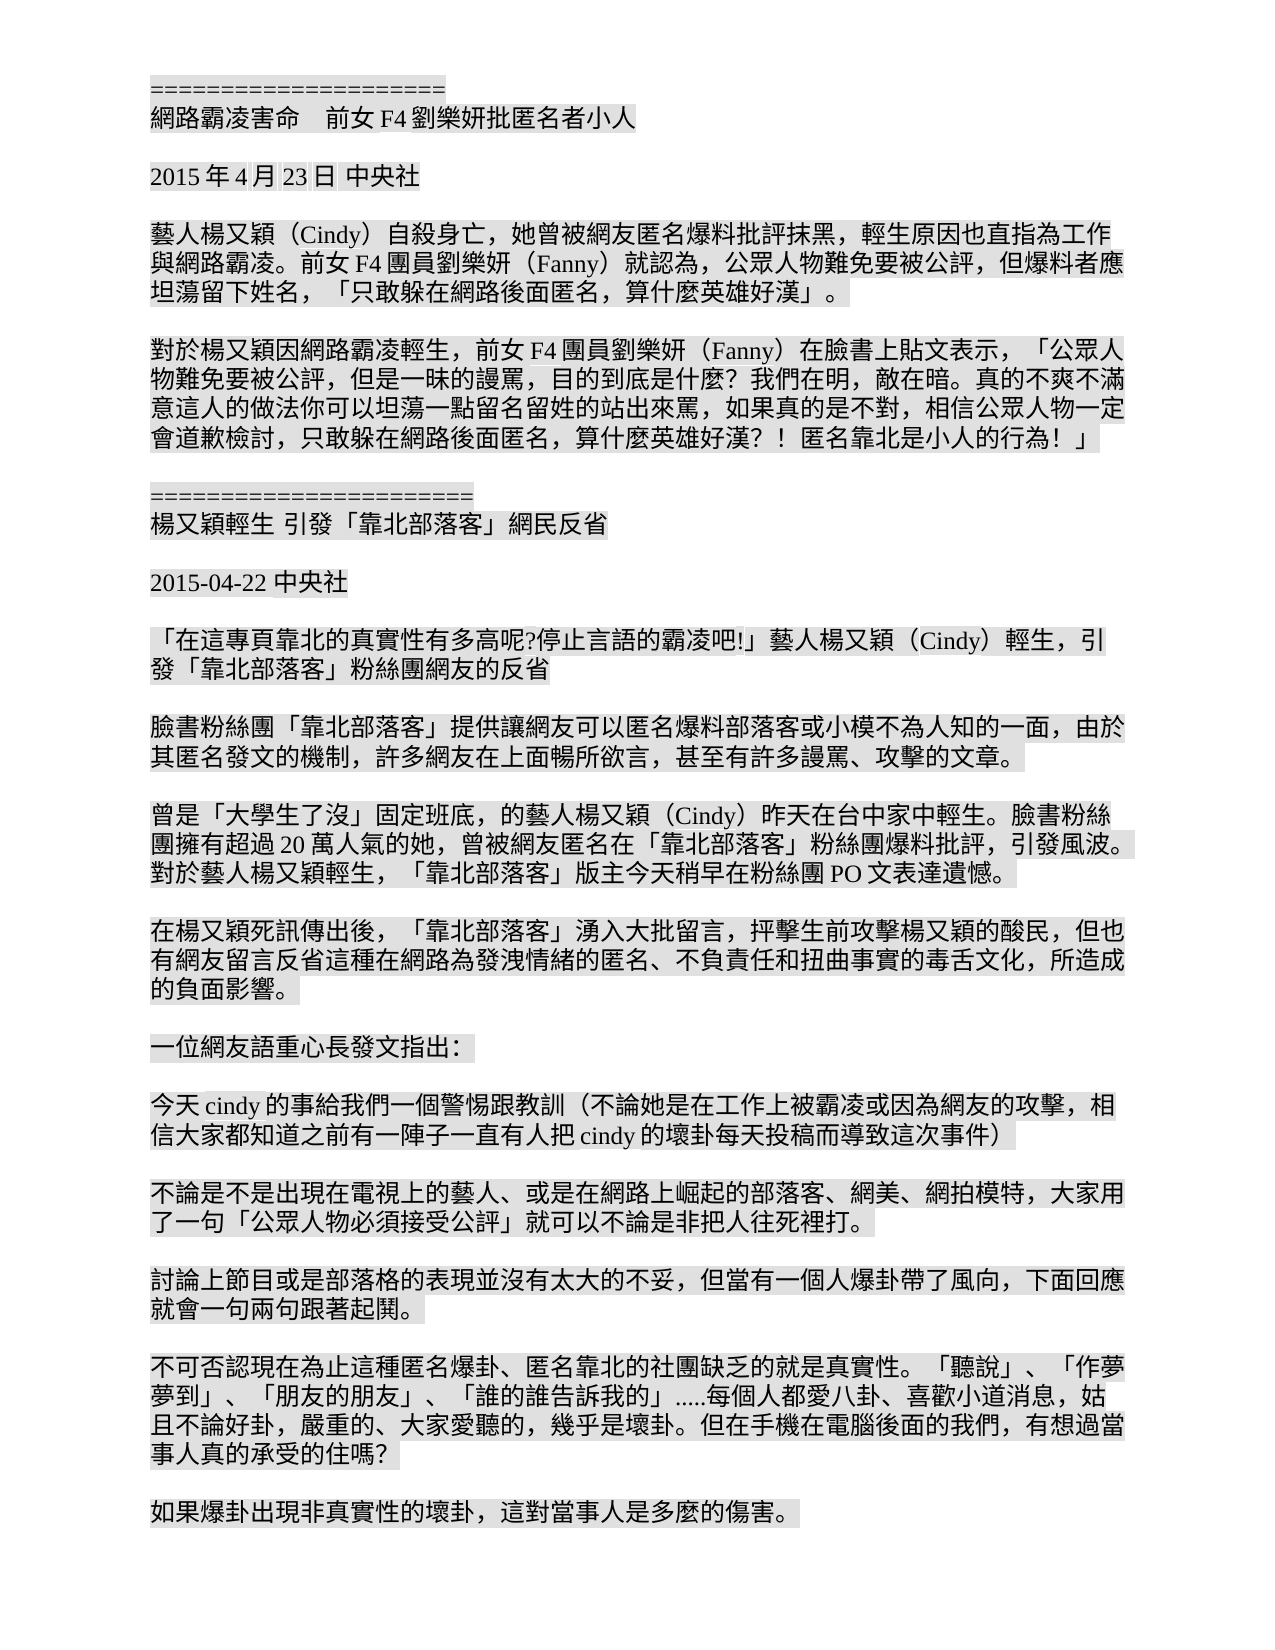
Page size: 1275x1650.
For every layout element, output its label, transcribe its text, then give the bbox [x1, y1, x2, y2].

text (4) 指出例子 維根斯坦離開哲學界16年(因為他相信他已經解決了所有哲學問題)，跑到山區教小學生，另外還從事各種勞力工作。16年後，他覺得自己原先的哲學觀念犯下嚴重錯誤，於是重返哲學。在他的 "PHILOSOPHICAL INVESTIGATIONS" 中，開宗明義引用聖奧古斯丁的一段文字，裏頭提到一種認識事物與學習語言意義的方法，叫做 ostensive definition，藉此說明意義如何在其所謂 "使用" (use) 中產生。 維根斯坦當然不反對這樣一種教學方法，他主要是企圖指出在我們透過這樣一些方法，學會認識事物的意義之 "前"，我們已經 "預先知道" 太多東西了。這樣一種 (神祕的) "預知"，給 "意義" 或 "語言" 的存在或產生，打下 "基礎"，使得語言或意義成為可能。 現在不是要講哲學，我只是想說說 ostensive definition。這方法很簡單，比方說我想教一個小朋友認識水果，我就手指著蘋果說 "蘋果"，手指著香蕉說 "香蕉"，拿起兩顆葡萄說 "兩顆"，"葡萄"，指著三顆西瓜說 "三顆"，"西瓜"，於是他不但學會了水果，也學會了數字。 同理，我若想教他認識顏色，我就找來紅花、紅蘋果、紅燈、紅氣球等等，告訴他說這是 "紅"；找來綠葉、綠色青菜、綠衣，告訴他說 "綠"。經過一段時間，他也許就能明白紅、綠是什麼意思。 有些東西憑空說我說不上來，不如用手指頭指給你看比較快。這樣一種 "指出" 的教學方法，就是ostensive definition。 奧古斯丁說他從小這樣學習語言，進而認識這個世界。我也覺得這方法挺好用。假若今天遇上一個外星人，他若想了解貓，了解狗，了解各種動物，與其憑空給貓狗定義個老半天，他恐怕依然一頭霧水，不如恁爸直接指給你看比較快。不過，下回當他看見豹時，也許會誤以為看見一隻大貓，恐怕會害他有生命危險。 為了安全起見，當我指著貓說 "貓" 時，我得順便發出喵喵聲，同時再另外多找些豹的圖片來，指著圖，要他睜大眼睛看清楚，豹是豹，貓是貓，外表不一樣，叫聲也不一樣，別搞混了。 我若有這樣一個外星朋友，我將充滿興致每天教導他認識地球萬物。可是，問題來了，如果我想要教他明白什麼是 "人渣" 呢？我就算打開電視或電腦或指著市面上一堆競選看板，指著一堆人渣的照片給他看，他恐怕還是很難確切掌握 "人渣" 的意義與模樣。 不過，還好各位是地球人而不是 ET。各位若想了解人渣、混蛋、壞蛋、蠢蛋、好人等等，也許不是不可能；我只要找出各種類別的一些典範，讓你從中體會他們如何講話，如何措詞，玩些什麼樣的心機，也許你就能從中掌握各種類別的基本特質。 可是，許多時候，我的教學恐怕還是很難成功，因為這裏頭其實有個根本障礙就是我們雖然都是地球人，但我們的 "世界" 也許長得不一樣；在我眼裏是個人渣小癟三，在你眼裏說不定是個青年才俊，搞不好還是個英雄或理想家呢。反之亦然。 溝通一種科學很容易，溝通一種世界卻幾乎是不可能的任務。截至目前為止，我還不曾成功過。 底下找來一些例子(case)供各位同學學習認識人性。不過，究竟是 case of "WHAT"? 這我不便說明。有些是良善的聲音，有些則令人不敢恭維。可以確定的是，人渣等級的case我不敢舉例。 其中有一些是垃圾言論，但依然在我所認知的言論自由範圍中；只要不是涉及造謠抹黑毀謗侮辱侵權等等，垃圾言論基本上還是可以存在。荒謬的不是垃圾之存在，荒謬的是垃圾竟然是這島上言論市場的唯一主流，幾乎是唯一的存在，橫行無阻，為所欲為；許多時候，甚至毫無道德界限可言。只要四下無人，許多台灣人似乎是完全沒有任何榮譽感、道德感與自尊心的，什麼事都幹得出來。 市面上無數的黑心食品，至少還為了多賺點錢，但在言論市場上，即使是對自己、對公眾都沒有任何益處但卻強烈污衊、傷害他人的言行或謠言，許多人也會毫不猶豫地匿名去做，因為他根本不在乎他人的死活，似乎完完全全沒有任何罪惡感。德蕾莎有句話挺有道理，她說，"愛的反面不是恨，而是冷漠。" 這幾年，在主流媒體的大力鼓動下，台灣社會有一種極其明顯且日趨惡質化的獵巫現象，每一回幾乎都是一種全民運動，以所謂正義之名，一窩蜂、不分青紅皂白、狂熱興奮地去傷害弱勢一方及少數異己或是猛打落水狗；其荒唐卑劣及反智程度，基本上就是一種文革再現。基本心態就是："誰落單誰倒楣，非我族類皆可殺。" 就連一些理應純粹訴諸複雜理性分析的議題如核電或經貿等等，也完完全全徹底變成一種不容許任何理性討論的 "絕對信仰"，誰敢對此有一絲質疑，誰就是賣台，誰就是敵人。 那個黨，以及那些我不敢點名也不屑點名的熱門政客們，其實非常非常樂意見到這樣一種愚民、暴民的文革現象，並且盡一切力量努力策畫及鼓動之。 自古以來，所有主流勢力其實都很樂於促使社會往這樣一種方向發展，因為人民越是蠢血沸騰，對於主流勢力越是有利；瘋狂盲目的群眾，被刻意導向成為一種打擊異己、令少數一方噤聲的免費工具。 也許你會以為，我只要明哲保身就沒事；顧好自己的前途事業最重要，我何必浪費時間精神去理會這些？可是，社會畢竟是一個整體，一個社會的善惡當然不會只報應在特定當事人的身上，而是報應在所有人、這一代及後代人們的身上。 你就算不考慮自己，也總該想一想這島上往後世世代代還會繼續有人居住在此，難道你真希望後人活在這樣一種奉行諸惡、為所欲為、以拳頭勢力決定是非、充滿暴戾之氣的嗜血野蠻社會中？ 陳真 ================= 江蕙臉書發文「台灣言論太自由」 網友痛批：要進軍中國嗎 三立新聞網2015/04/23 藝人楊又穎前（21）日於住家輕生身亡，台語天后江蕙今也在臉書感嘆，勸年輕人要珍惜生命，文中一句「台灣言論太自由」卻引發網友不滿。 江蕙就楊又穎輕生一事寫下，「剛要冒出頭的星星就這樣殞落，阮玲玉要走之前丟下這句話……人言可畏，希望楊小姐的犧牲可以讓一些人反省，讓整個社會祥和一點，當然也要奉勸年輕人要『愛惜生命』」 不過，接下來的話就讓PTT八卦板網友震怒，「台灣言論太自由，尤其藝人被謾罵好像也不太有人會回嗆（少數），還是因為謾罵的人看中這一點，所以能為所欲為，因為你／妳是藝人，你們能奈我何……唉……別這樣吧……一些愛罵人的你們請自重吧，一路好走了。」 不少鄉民看完文章怒批，「快滾」、「票賣的好 就囂張了嗎」、「講這種話太誇張了 垃圾」、更有人酸「怎麼跟成龍一樣了」、「看來二姐在為進軍中國作準備了。」對於自己的PO文竟激起網友反彈，公親變事主，恐是二姐始料未及的。 =================== 小S護航欠轟 朱學恒嗆：道德低落典範 2015/04/08自由爛到報 〔記者林映妤／綜合報導〕小S昨幫「阿帕契姊」李蒨蓉緩頰，卻以「用正義包裝的殘酷」、「我覺得不是說背便宜的包包的人就比較有禮貌」來回應，慘遭各界砲轟。 馮光遠表示：「背便宜包包的人不見得不懂『用正義包裝的殘酷』這話的意思，但是他們偏要以『用正義包裝的殘酷』來打矯情貴婦團，因為俗語說，賤人就是矯情，妳們賤，我們就打。」狠狠給了小S一巴掌，讓網友直稱大快人心！ 小S昨出席活動，發言護航被各界轟到爆炸。（記者潘少棠攝） 有人不滿認為媒體、網友斷章取義、追殺討伐，留言反攻護航，覺得小S講的是，李蒨蓉犯的錯跟她多有錢、穿什麼行頭無關，但朱學恒立馬打臉：「他的特權不是因為有錢而來，難道是因為行善而來？平常跑趴跪求媒體報導身上行頭，結果犯罪之後報導就叫追殺，啊是有事嗎？」讓網友大呼中肯！ ============ 網友超推中肯酸文 管仁健：小S該保養的是腦部非陰部 新頭殼newtalk 2015.04. 網搜小組／綜合報導 文經出版社總編管仁健在各人臉書上發表「小S該保養的是腦部，而非陰部」的言論引發熱烈討論，他還在文中直言，小S有聰明卻少了智慧，是白目跑趴藝人的教主，從未警覺引以自傲的收視率背後隱藏著仇富與反富；文章PO出後立刻獲得許多共鳴，網友大讚管仁健的看法中肯。 網友看完後紛紛表示支持，「大快人心的結論！」、「讀完覺得好爽」、「酸人不帶髒字，夠狠」、「戰力無敵，媽，我跪著推文」、「講出我的內心話，己霸婚！」、「今日我最酸XD」，也有人說，「要被女權痛罵了」、「不對吧，沒腦怎麼保養？」、「炫耀沒有錯，錯的是把機密拿來炫耀。」、「她腦袋不是一直都保養得很『乾淨』嗎？」、「那麼會看節目的觀眾們，該保養什麼呢？」、「但保養腦部沒有帝寶」。 ============= 王尚智戳楊又穎父母一刀 陳艾琳暴怒反嗆 2015年4月26日 中國時報【張佩玲╱台北報導】 曾是中天《大學生了沒》班底陳艾琳，25日出席楊又穎追思會，並轉貼媒體人王尚智的文章「年輕人苦了，就死了。當然也是因為父母，從沒讓他們見識過生存艱苦，且學習吃苦。沒讓兒女吃苦，彭作奎還更令女兒墮入社會中最浮華虛無的領域。看著女兒漂漂亮亮的上電視，可能始終還挺得意的呢！然後最終，連一條年輕生命，都虛無到蒸發殆盡。實在沒意思極了。 」 她狠批：「姑且不論這個節目和這個圈子裡的演藝人員，在你眼裡是什麼樣子？姑且不論這些話是否是在我們的傷口上撒鹽，你最不該批評小彭（楊又穎）的父母親！他們的堅強和溫暖反過來安慰哭花臉的我們，他們的愛女心切，不了解他們甚至未曾接觸過的你，有什麼資格大放厥詞？」 ===================== 網路霸凌害命 前女F4劉樂妍批匿名者小人 2015年4月23日 中央社 藝人楊又穎（Cindy）自殺身亡，她曾被網友匿名爆料批評抹黑，輕生原因也直指為工作與網路霸凌。前女F4團員劉樂妍（Fanny）就認為，公眾人物難免要被公評，但爆料者應坦蕩留下姓名，「只敢躲在網路後面匿名，算什麼英雄好漢」。 對於楊又穎因網路霸凌輕生，前女F4團員劉樂妍（Fanny）在臉書上貼文表示，「公眾人物難免要被公評，但是一昧的謾罵，目的到底是什麼？我們在明，敵在暗。真的不爽不滿意這人的做法你可以坦蕩一點留名留姓的站出來罵，如果真的是不對，相信公眾人物一定會道歉檢討，只敢躲在網路後面匿名，算什麼英雄好漢？！匿名靠北是小人的行為！」 ======================= 楊又穎輕生 引發「靠北部落客」網民反省 2015-04-22 中央社 「在這專頁靠北的真實性有多高呢?停止言語的霸凌吧!」藝人楊又穎（Cindy）輕生，引發「靠北部落客」粉絲團網友的反省 臉書粉絲團「靠北部落客」提供讓網友可以匿名爆料部落客或小模不為人知的一面，由於其匿名發文的機制，許多網友在上面暢所欲言，甚至有許多謾罵、攻擊的文章。 曾是「大學生了沒」固定班底，的藝人楊又穎（Cindy）昨天在台中家中輕生。臉書粉絲團擁有超過20萬人氣的她，曾被網友匿名在「靠北部落客」粉絲團爆料批評，引發風波。對於藝人楊又穎輕生，「靠北部落客」版主今天稍早在粉絲團PO文表達遺憾。 在楊又穎死訊傳出後，「靠北部落客」湧入大批留言，抨擊生前攻擊楊又穎的酸民，但也有網友留言反省這種在網路為發洩情緒的匿名、不負責任和扭曲事實的毒舌文化，所造成的負面影響。 一位網友語重心長發文指出： 今天cindy的事給我們一個警惕跟教訓（不論她是在工作上被霸凌或因為網友的攻擊，相信大家都知道之前有一陣子一直有人把cindy的壞卦每天投稿而導致這次事件） 不論是不是出現在電視上的藝人、或是在網路上崛起的部落客、網美、網拍模特，大家用了一句「公眾人物必須接受公評」就可以不論是非把人往死裡打。 討論上節目或是部落格的表現並沒有太大的不妥，但當有一個人爆卦帶了風向，下面回應就會一句兩句跟著起鬨。 不可否認現在為止這種匿名爆卦、匿名靠北的社團缺乏的就是真實性。「聽說」、「作夢夢到」、「朋友的朋友」、「誰的誰告訴我的」.....每個人都愛八卦、喜歡小道消息，姑且不論好卦，嚴重的、大家愛聽的，幾乎是壞卦。但在手機在電腦後面的我們，有想過當事人真的承受的住嗎？ 如果爆卦出現非真實性的壞卦，這對當事人是多麼的傷害。 因為他的一口嘴抵擋不住這麼多人的指點，也無法一一的澄清。 大多數的爆卦者及觀看粉專的人是素人，沒有人認識，所以不怕被登上版面，不怕被陌生人指指點點。 群眾的力量真的很可怕，就算很多人說每天看爆卦專業是必定行程，但希望各位網友在送出壞卦之前，可以多思考一下，自己是否會無形的成為加害者。也希望這種匿名的風氣，可以在這次的事件漸漸的式微。 =============== 田馥甄嘆言語成殺人武器 慟美麗的星星隕落 NOWnews 2015年4月23日 記者李金霓／台北報導 楊又穎因網路霸凌，選擇自殺結束寶貴生命，令人惋惜，她曾拍過田馥甄《請你給我好一點的情敵》MV，今晚間田馥甄也在臉書感嘆，網路言語霸凌讓一顆美麗的星星隕落，言語是用來溝通彼此的差異，而不是殺人的武器。 沉澱了一晚，田馥甄才在臉書發文： 「網路的發明是便捷生活並美好世界的，不要為了網路資訊發達，覺得自己想表達的資訊相對容易被覆蓋，而說出誇張並違背本意的言語來吸引世界關注……」 「一夜難眠，起床後發現自己還是很心痛又遺憾這個事件的發生。網路是人類文明的發明，卻引發了文明背後的殘忍獸性，把拉近彼此距離、便捷生活的美好發明變成了可以匿名攻擊他人的武器。真的很悲哀……躲在電腦螢幕背後不負責的扭曲事實苛責他人。言語是用來溝通彼此的差異，而不是殺人的武器。充滿人身攻擊的抹黑跟幽默其實是兩回事。我們有幸擁有言論自由，但真正的自由並非任意妄為想說什麼就說什麼。」 ========== 臉書重開張悼楊又穎 李蒨蓉：我懂獵巫霸凌 2015年4月23日 中央社 藝人楊又穎遭網路霸凌選擇輕生，在阿帕契案風波中一度關臉書的藝人李蒨蓉今天重開臉書，談被獵巫霸凌，全文如下： 令人心碎的新聞，年輕女模禁不住工作上和網路霸凌，尋短結束生命。 阿帕契打卡風波事發至今，我哭過三次，第一次在桃園地檢署，經過一整天的偵訊，看到這麼多好朋友被我牽累，我走到角落情緒崩潰地大哭，即便如此，個性好強的我，眼淚擦一擦走出地檢署，在鏡頭前面道歉的時候，心裡面我都在告訴自己不准掉一滴眼淚！ 第二次，記者說有匿名爆料，指控我的家人，個人業個人擔，這種抄家滅門的牽拖式爆料，對於沒有辦法好好保護到我的家人，我又再次崩潰地大哭。 第三次，今天早上我一面看報紙一面大哭，傻女孩，有什麼事情走不下去，要選擇做傻事！？妳還這麼年輕，前程似錦，怎麼會這麼想不開？ 我決定，今天打開臉書，勇敢面對。 頭幾天，記者每天在家門口守候，我根本沒有辦法出門，我也不敢出門，所有的家務事都是由老公一肩扛，還拜託女朋友幫我買菜，直到最近這幾天生活漸漸回復正常，我開始出門接觸人群。偶爾會有路人走過來拍拍我的肩膀給我加油打氣，當然也會有路人對我投射異樣的眼光，但我若淡淡的回看，對方反而會立即把眼睛撇開，也許是不屑看我吧！也許是要趕回鍵盤前在版上補罵我兩句吧！無論如何，我心想，最壞的不過也就是如此。 在新聞吵得沸沸揚揚的時候，朋友叫我關電視，叫我不要再看了，我偏不！名嘴講的口沫橫飛，報章雜誌的連環式報導，每一個我都看過，就連在這裡，臉書上批評的留言，我從未刪過任何一條，而且我都有細細讀完。所有的事情不管是真是假，斷章取義還是添油加醋，在這時候我是全民公敵，多講只會多錯，我默默地在家沉潛，閉上嘴巴，告訴我自己，這是我要經歷的人生課題，無論未來發展如何，我要從中記取教訓、學習智慧、學習謙卑。 在這一場獵巫風潮中，我很清楚被綁在木椿上焚燒的滋味，我每天都在向上天禱告，祈禱上天保佑謾罵者能夠生活幸福美滿，因為我相信唯有快樂、滿足的人，才能散發馨香，傳播正面的能量。 任何覺得自己被霸凌的人，請你聽我說，每一個人都是獨特的個體，每一個人都有自由的思想，社交網路的流行也造就了大家對留言的得失心，但是文字畢竟只是文字，他人的文字沒有辦法斷定你的自我價值，他人的文字沒有辦法替你活出生命，不要讓他人的言行綁架了你！ 謾罵的酸民不是我們的嘴，下筆的記者不是我們的手，我們無法改變他人的思想，唯有強化自己！ 共勉之～ [150, 75, 1125, 1556]
